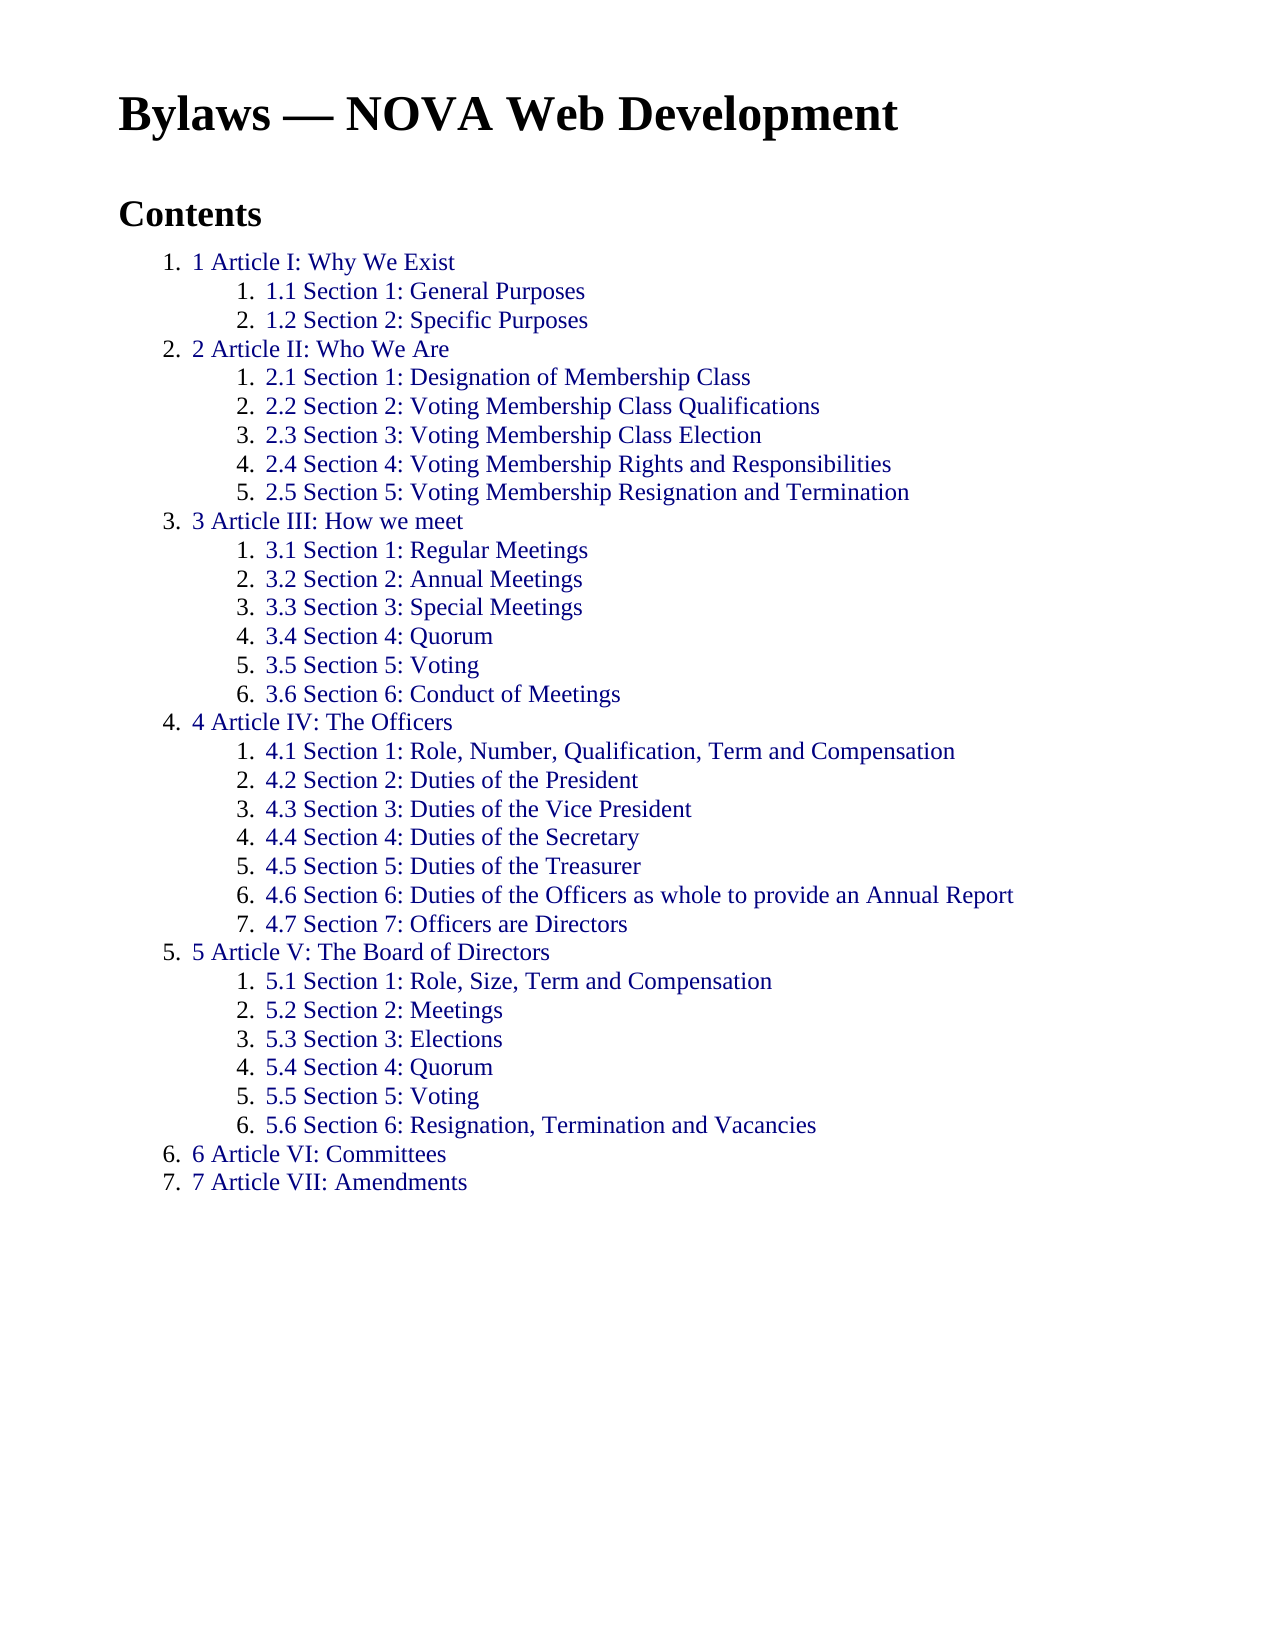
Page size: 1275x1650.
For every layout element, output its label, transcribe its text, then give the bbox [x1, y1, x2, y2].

list 4.4 Section 4: Duties of the Secretary [236, 822, 1216, 851]
list 2 Article II: Who We Are [162, 334, 1216, 362]
list 5.5 Section 5: Voting [236, 1081, 1216, 1110]
list 1 Article I: Why We Exist [162, 247, 1216, 276]
list 5.4 Section 4: Quorum [236, 1052, 1216, 1081]
subtitle Contents [118, 192, 1216, 235]
list 3.4 Section 4: Quorum [236, 621, 1216, 650]
list 4.7 Section 7: Officers are Directors [236, 909, 1216, 937]
subtitle Bylaws — NOVA Web Development [118, 84, 1216, 142]
list 5 Article V: The Board of Directors [162, 937, 1216, 966]
list 3.1 Section 1: Regular Meetings [236, 535, 1216, 564]
list 5.2 Section 2: Meetings [236, 995, 1216, 1024]
list 1.2 Section 2: Specific Purposes [236, 305, 1216, 334]
list 2.1 Section 1: Designation of Membership Class [236, 362, 1216, 391]
list 5.1 Section 1: Role, Size, Term and Compensation [236, 966, 1216, 995]
list 5.6 Section 6: Resignation, Termination and Vacancies [236, 1110, 1216, 1139]
list 4.5 Section 5: Duties of the Treasurer [236, 851, 1216, 880]
list 4.2 Section 2: Duties of the President [236, 765, 1216, 794]
list 2.2 Section 2: Voting Membership Class Qualifications [236, 391, 1216, 420]
list 4 Article IV: The Officers [162, 707, 1216, 736]
list 3.6 Section 6: Conduct of Meetings [236, 679, 1216, 707]
list 4.6 Section 6: Duties of the Officers as whole to provide an Annual Report [236, 880, 1216, 909]
list 2.4 Section 4: Voting Membership Rights and Responsibilities [236, 449, 1216, 477]
list 4.3 Section 3: Duties of the Vice President [236, 794, 1216, 822]
list 2.3 Section 3: Voting Membership Class Election [236, 420, 1216, 449]
list 3.5 Section 5: Voting [236, 650, 1216, 679]
list 4.1 Section 1: Role, Number, Qualification, Term and Compensation [236, 736, 1216, 765]
list 5.3 Section 3: Elections [236, 1024, 1216, 1052]
list 7 Article VII: Amendments [162, 1167, 1216, 1196]
list 3.2 Section 2: Annual Meetings [236, 564, 1216, 592]
list 1.1 Section 1: General Purposes [236, 276, 1216, 305]
list 2.5 Section 5: Voting Membership Resignation and Termination [236, 477, 1216, 506]
list 3.3 Section 3: Special Meetings [236, 592, 1216, 621]
list 6 Article VI: Committees [162, 1139, 1216, 1167]
list 3 Article III: How we meet [162, 506, 1216, 535]
